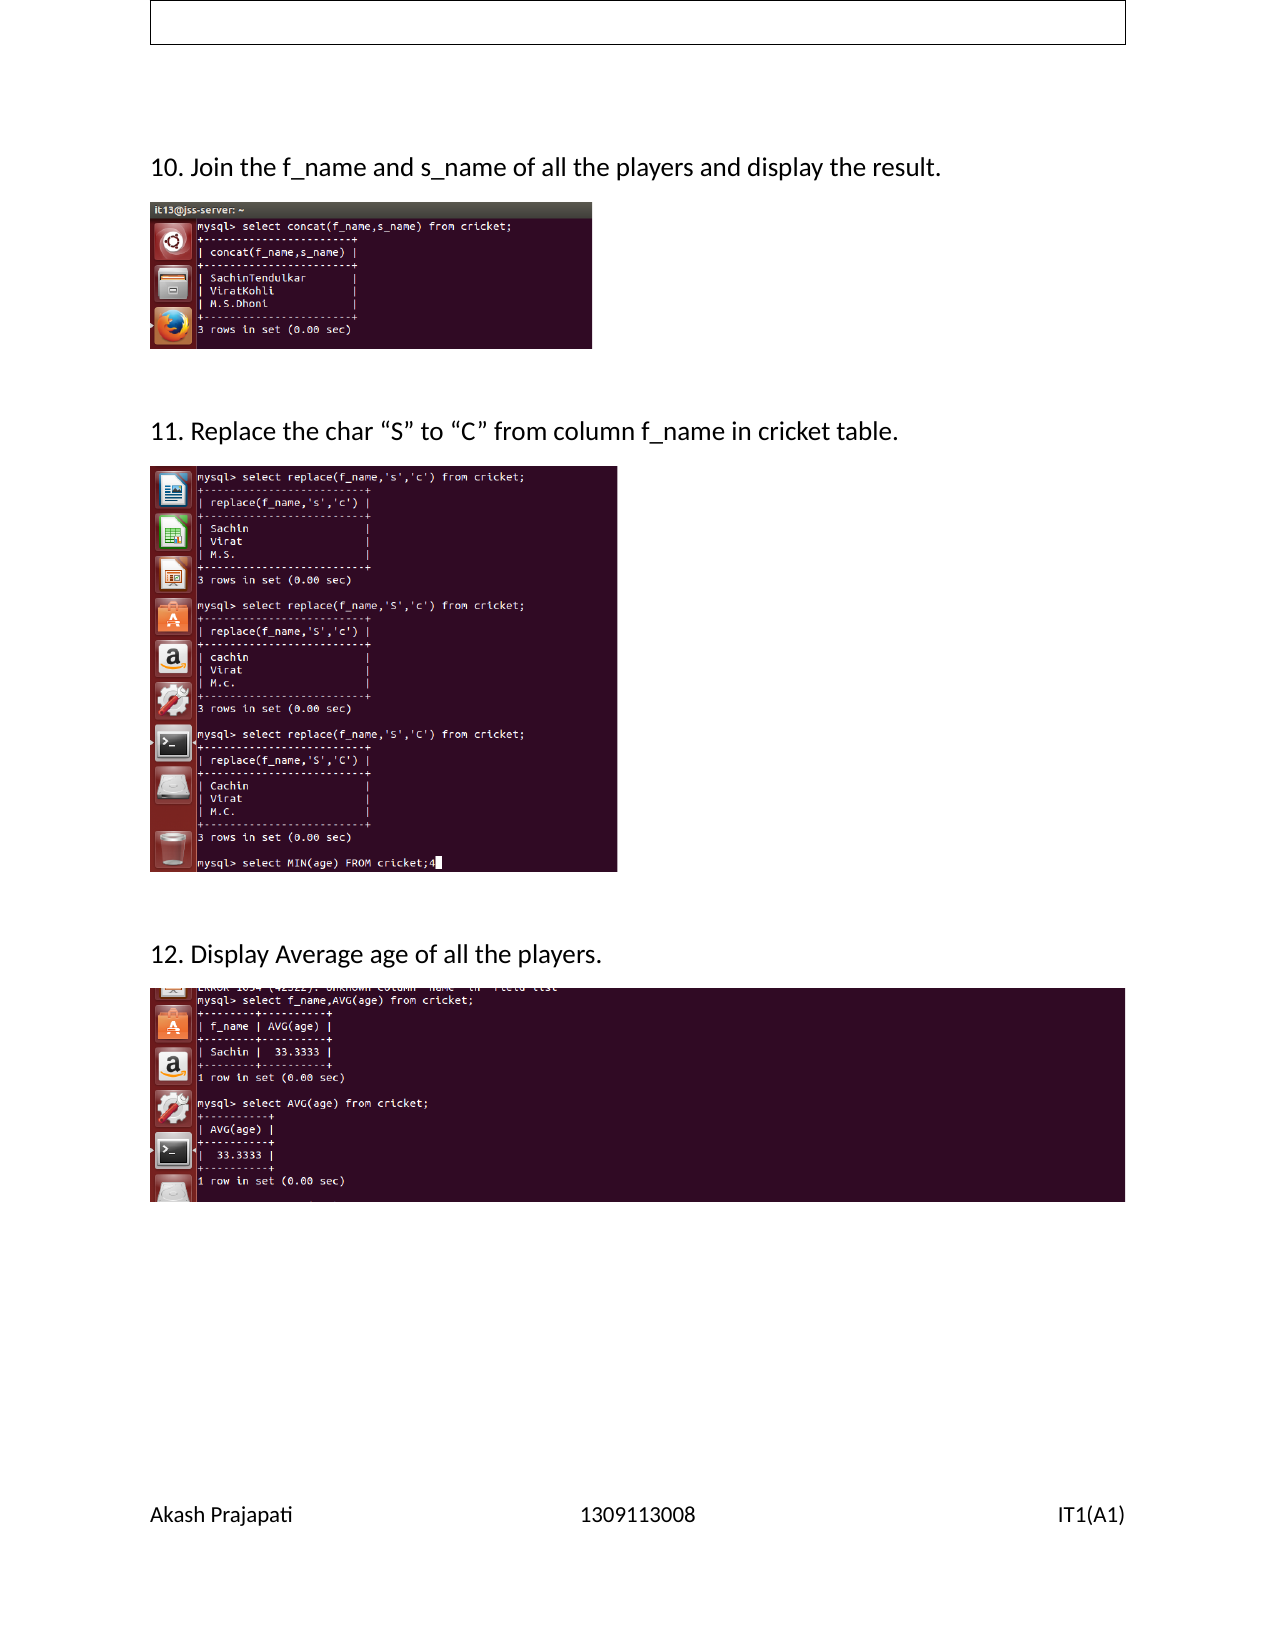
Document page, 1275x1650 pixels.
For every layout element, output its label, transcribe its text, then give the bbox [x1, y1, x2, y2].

text 12. Display Average age of all the players. [150, 937, 1125, 970]
text 11. Replace the char “S” to “C” from column f_name in cricket table. [150, 414, 1125, 447]
text 10. Join the f_name and s_name of all the players and display the result. [150, 150, 1125, 183]
